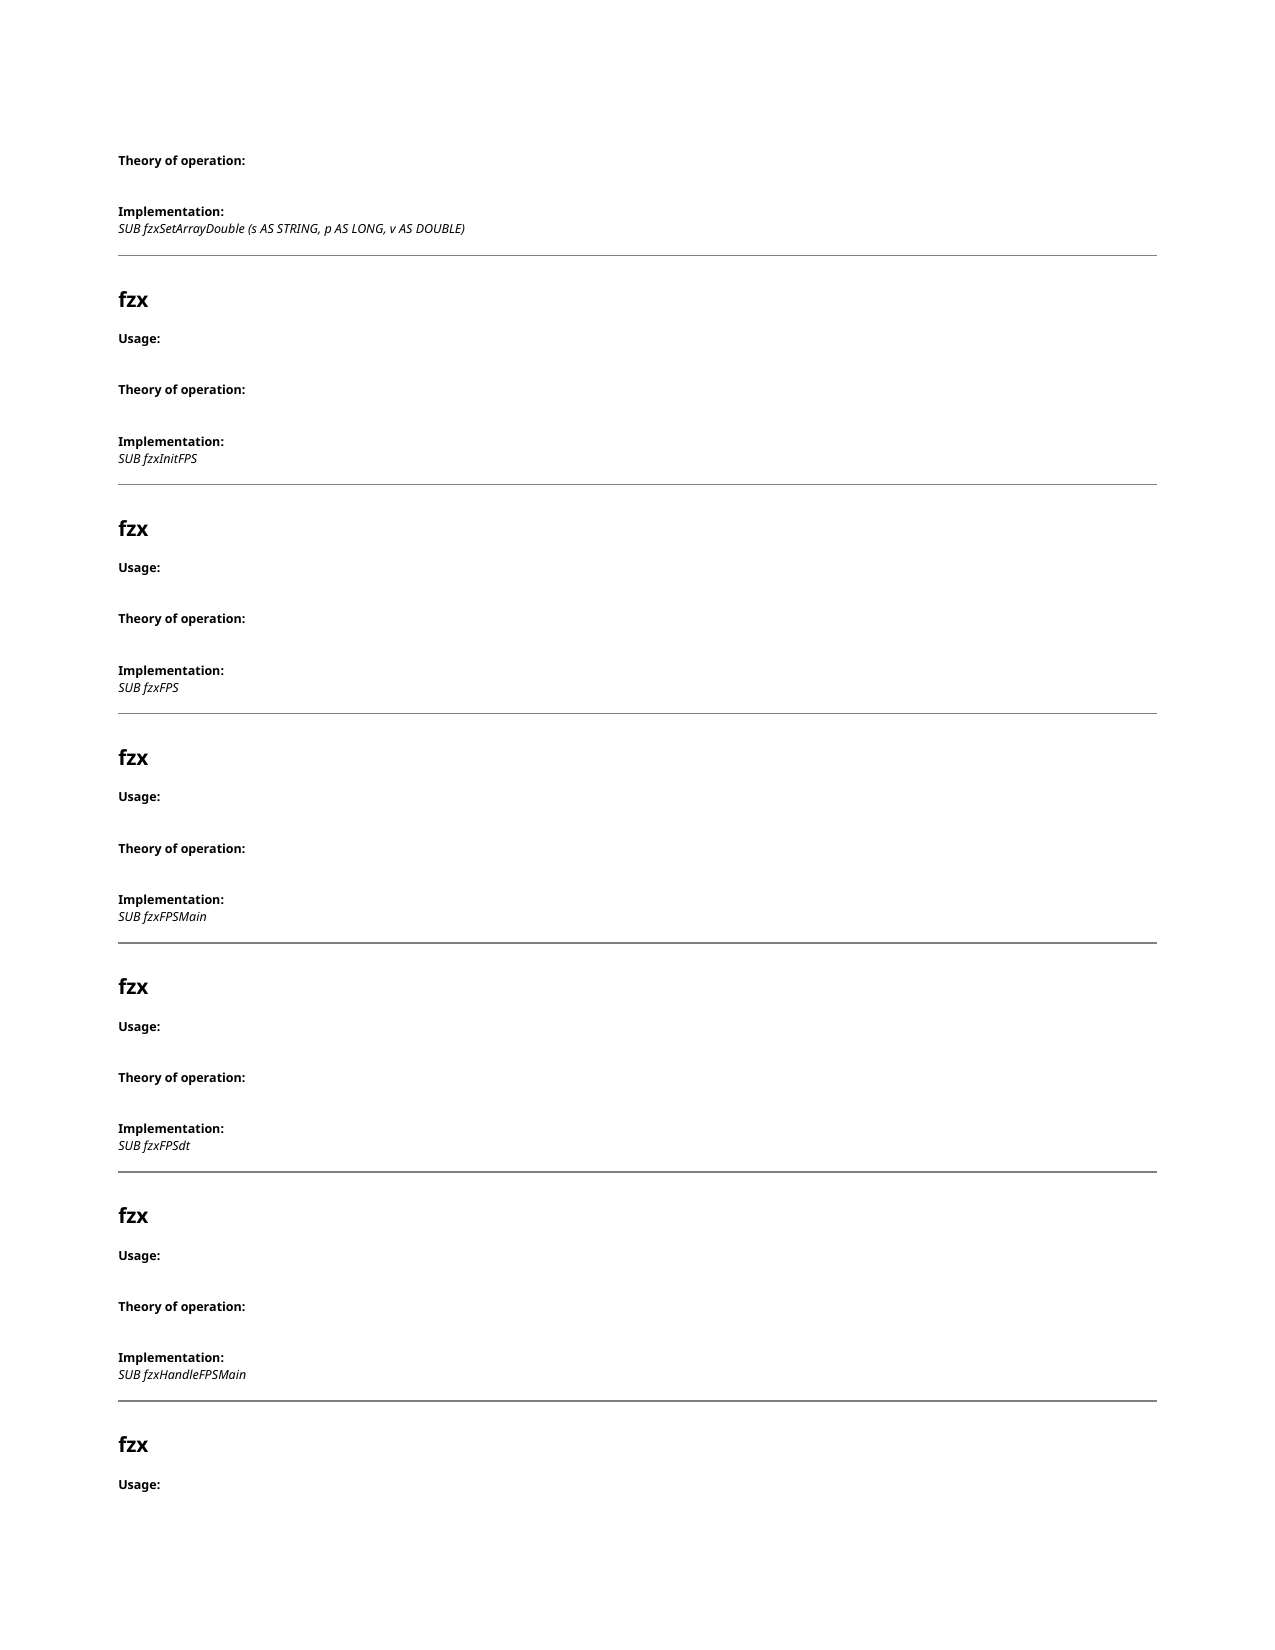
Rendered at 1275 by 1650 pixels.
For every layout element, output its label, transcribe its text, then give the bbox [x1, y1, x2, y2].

text fzx [118, 1201, 1157, 1230]
text Usage: [118, 788, 1157, 806]
text Usage: [118, 1476, 1157, 1493]
text Usage: [118, 1247, 1157, 1264]
text fzx [118, 514, 1157, 542]
text Theory of operation: [118, 152, 1157, 169]
text fzx [118, 743, 1157, 771]
text SUB fzxFPS [118, 679, 1157, 696]
text SUB fzxFPSMain [118, 908, 1157, 925]
text SUB fzxHandleFPSMain [118, 1366, 1157, 1383]
text Implementation: [118, 433, 1157, 450]
text SUB fzxFPSdt [118, 1137, 1157, 1154]
text SUB fzxSetArrayDouble (s AS STRING, p AS LONG, v AS DOUBLE) [118, 221, 1157, 238]
text Usage: [118, 559, 1157, 576]
text Theory of operation: [118, 611, 1157, 628]
text Implementation: [118, 891, 1157, 908]
text SUB fzxInitFPS [118, 450, 1157, 467]
text fzx [118, 1431, 1157, 1459]
text Usage: [118, 330, 1157, 347]
text Usage: [118, 1018, 1157, 1035]
text Implementation: [118, 662, 1157, 679]
text Theory of operation: [118, 840, 1157, 857]
text Implementation: [118, 1349, 1157, 1366]
text Theory of operation: [118, 381, 1157, 398]
text Implementation: [118, 203, 1157, 221]
text Theory of operation: [118, 1069, 1157, 1086]
text Implementation: [118, 1120, 1157, 1137]
text fzx [118, 972, 1157, 1001]
text Theory of operation: [118, 1298, 1157, 1315]
text fzx [118, 285, 1157, 313]
